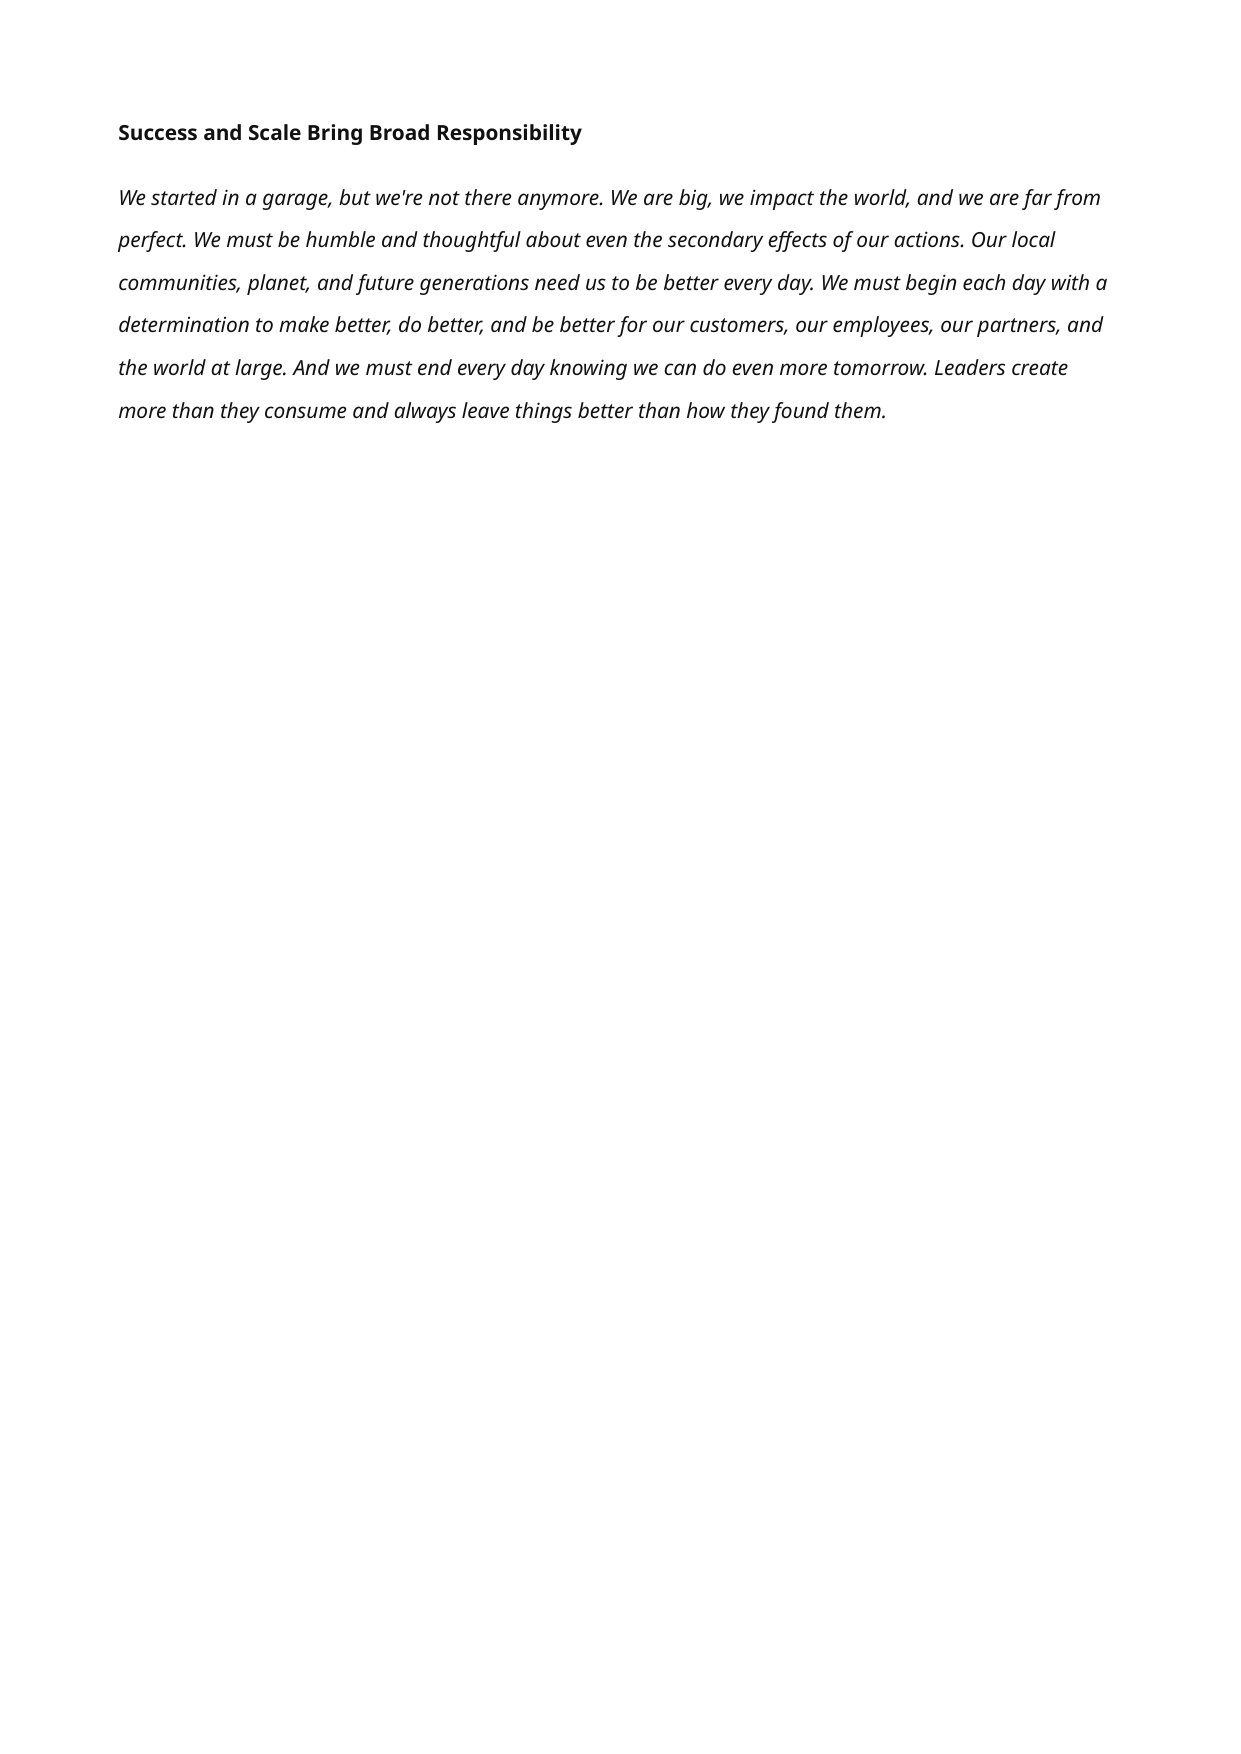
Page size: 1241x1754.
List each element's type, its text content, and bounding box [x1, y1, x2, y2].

text We started in a garage, but we're not there anymore. We are big, we impact the world, and we are far from perfect. We must be humble and thoughtful about even the secondary effects of our actions. Our local communities, planet, and future generations need us to be better every day. We must begin each day with a determination to make better, do better, and be better for our customers, our employees, our partners, and the world at large. And we must end every day knowing we can do even more tomorrow. Leaders create more than they consume and always leave things better than how they found them. [118, 183, 1122, 424]
subtitle Success and Scale Bring Broad Responsibility [118, 118, 1122, 147]
